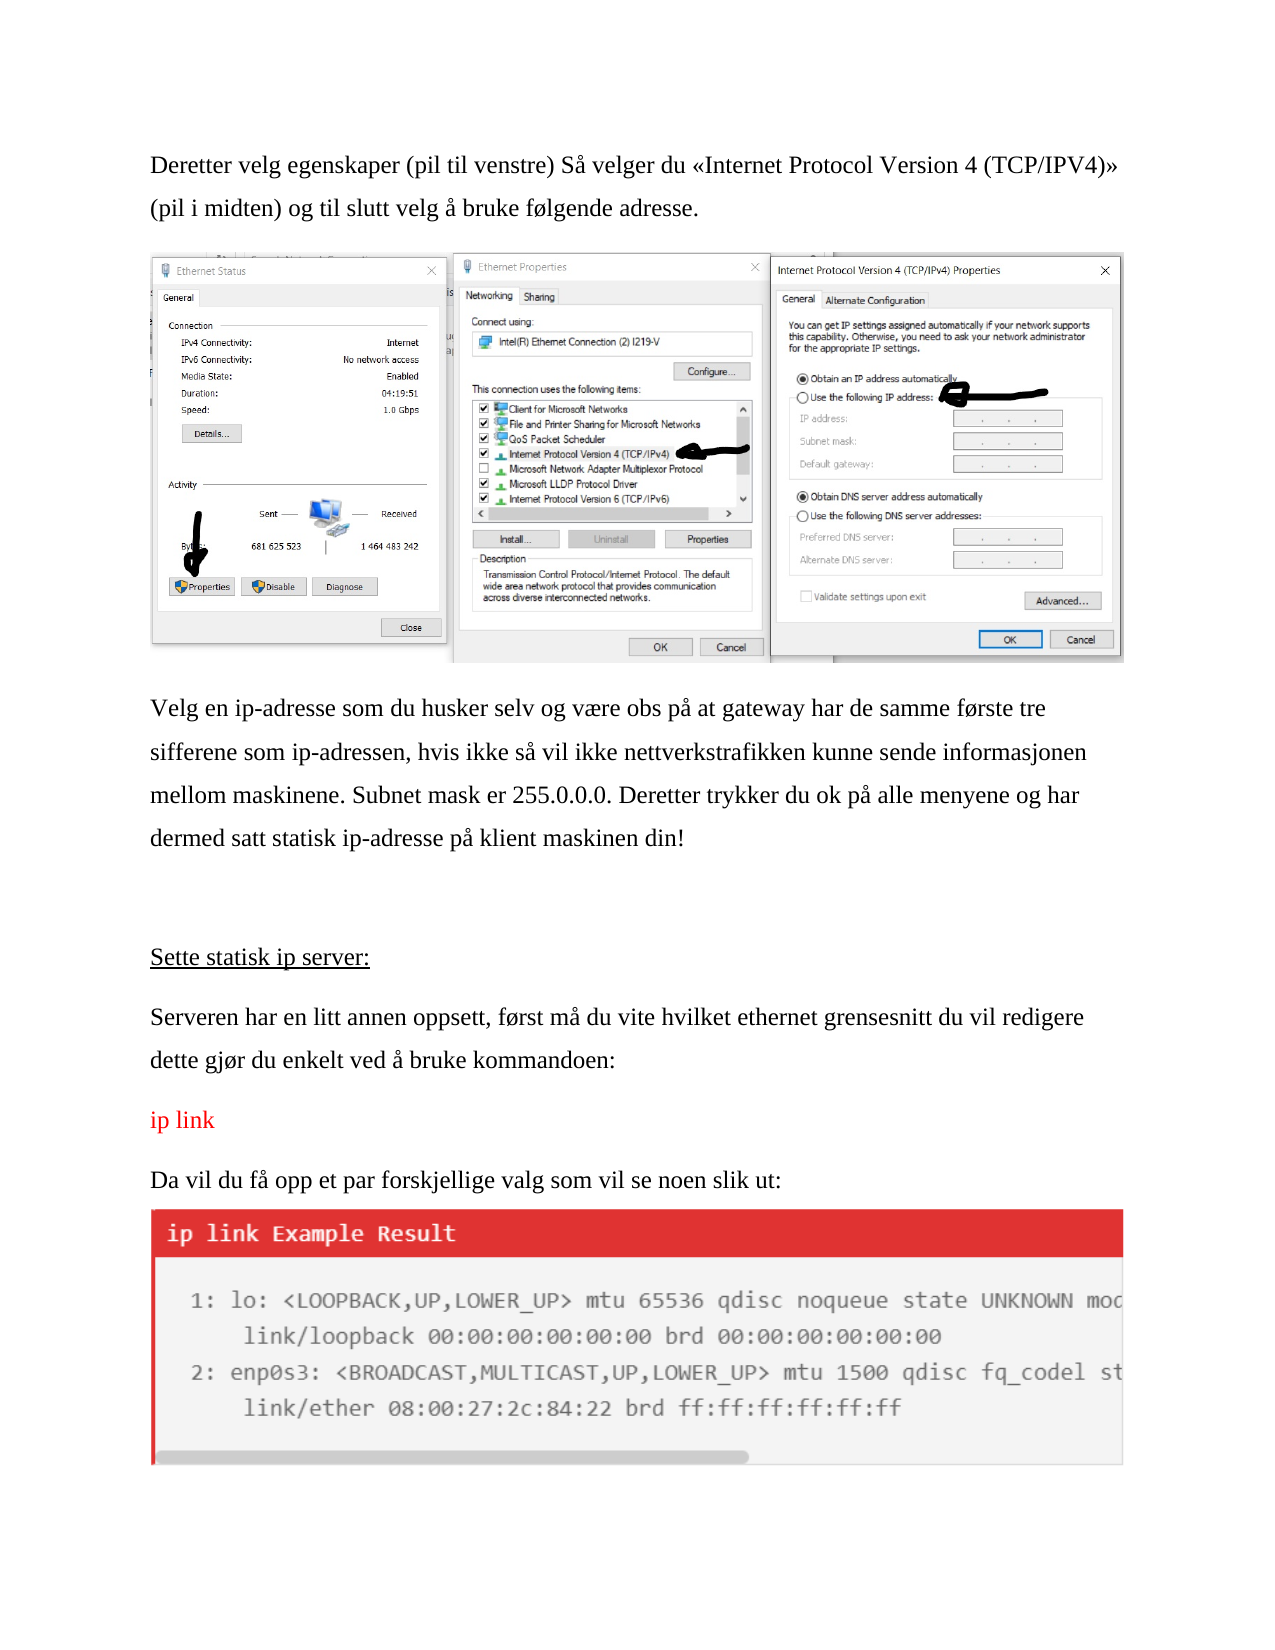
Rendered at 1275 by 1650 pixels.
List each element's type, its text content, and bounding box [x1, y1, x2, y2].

text Velg en ip-adresse som du husker selv og være obs på at gateway har de samme første tre sifferene som ip-adressen, hvis ikke så vil ikke nettverkstrafikken kunne sende informasjonen mellom maskinene. Subnet mask er 255.0.0.0. Deretter trykker du ok på alle menyene og har dermed satt statisk ip-adresse på klient maskinen din! [150, 693, 1125, 852]
text ip link [150, 1105, 1125, 1134]
text Da vil du få opp et par forskjellige valg som vil se noen slik ut: [150, 1165, 1125, 1208]
text Sette statisk ip server: [150, 942, 1125, 971]
text Deretter velg egenskaper (pil til venstre) Så velger du «Internet Protocol Version 4 (TCP/IPV4)» (pil i midten) og til slutt velg å bruke følgende adresse. [150, 150, 1125, 222]
text Serveren har en litt annen oppsett, først må du vite hvilket ethernet grensesnitt du vil redigere dette gjør du enkelt ved å bruke kommandoen: [150, 1002, 1125, 1074]
